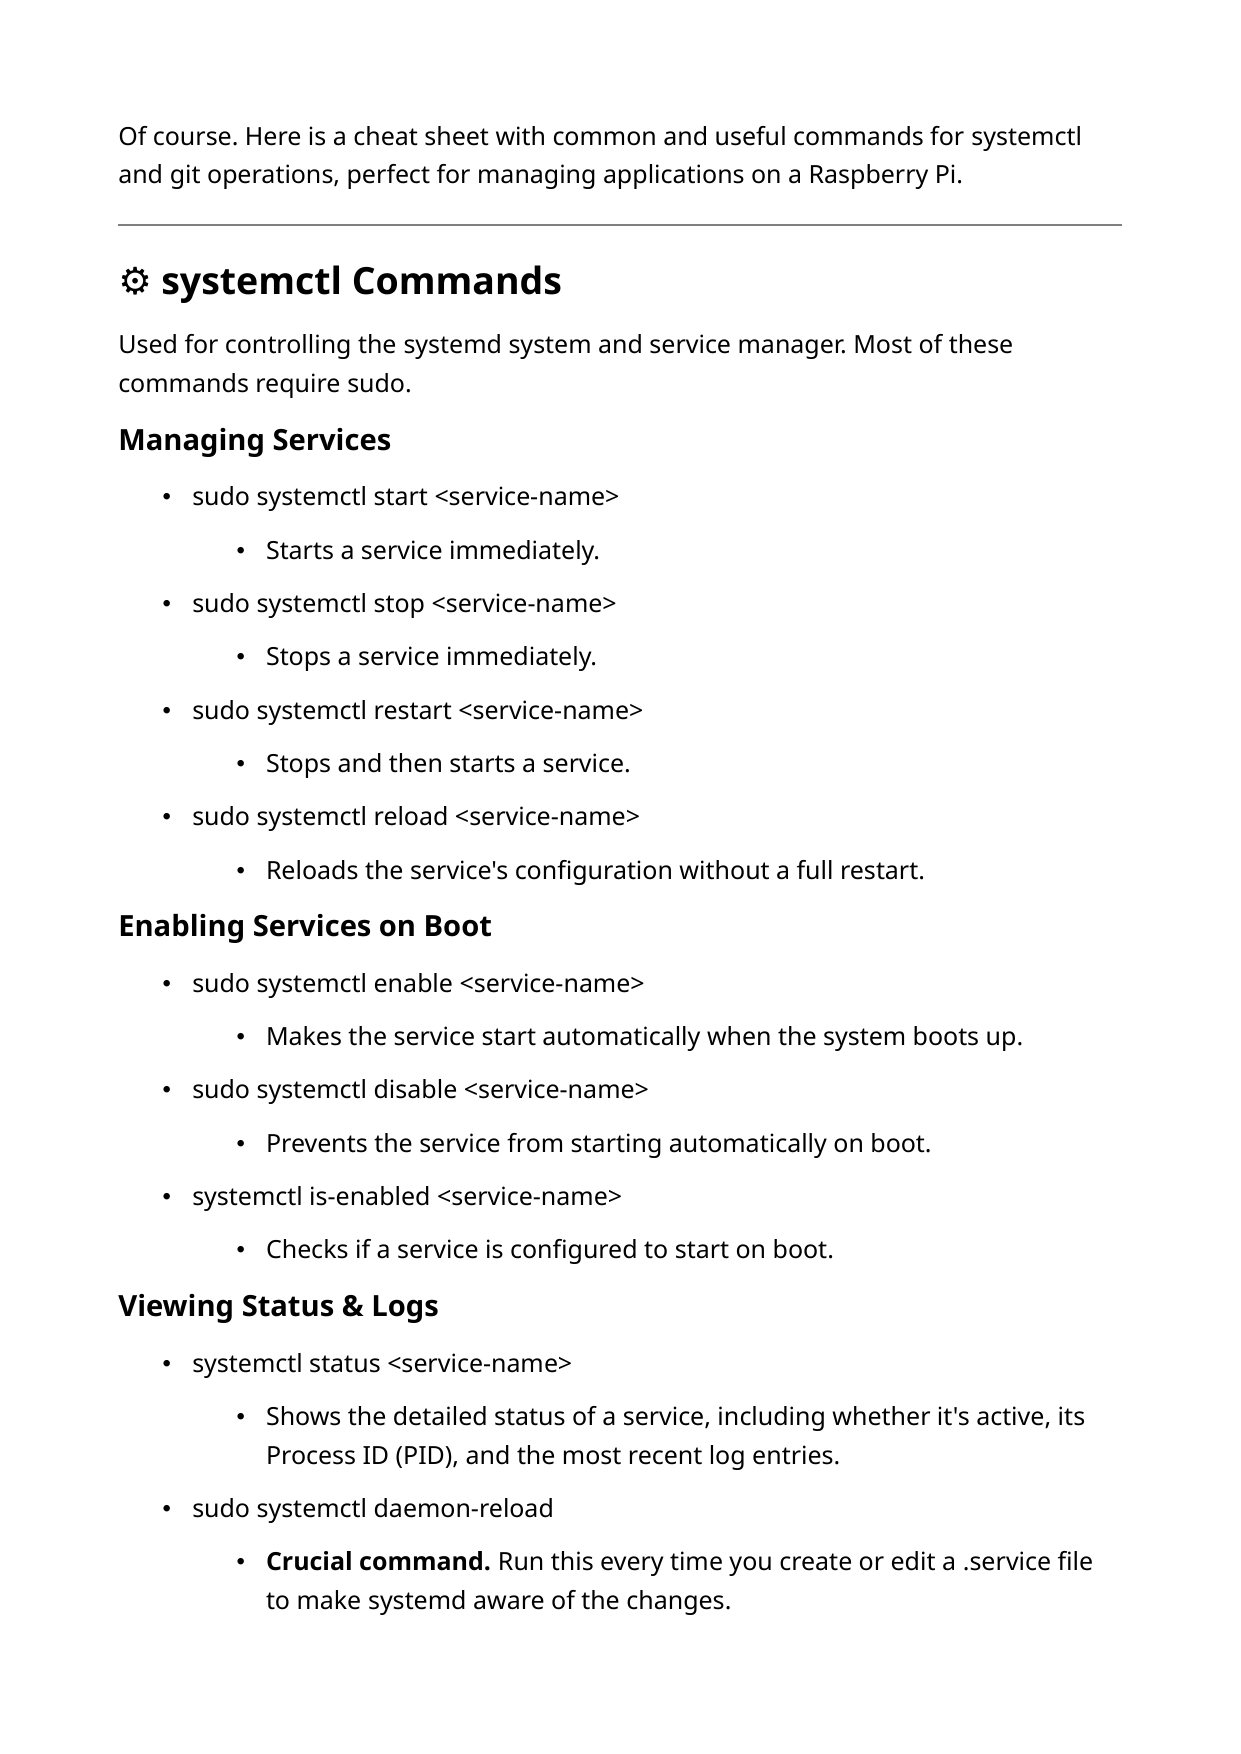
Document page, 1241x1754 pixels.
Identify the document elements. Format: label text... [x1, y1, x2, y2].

text Of course. Here is a cheat sheet with common and useful commands for systemctl and git operations, perfect for managing applications on a Raspberry Pi. [118, 118, 1122, 191]
subtitle ⚙️ systemctl Commands [118, 254, 1122, 306]
list sudo systemctl enable <service-name> [162, 966, 1122, 999]
list Shows the detailed status of a service, including whether it's active, its Process ID (PID), and the most recent log entries. [236, 1399, 1122, 1471]
list sudo systemctl disable <service-name> [162, 1072, 1122, 1106]
list sudo systemctl reload <service-name> [162, 799, 1122, 833]
list systemctl is-enabled <service-name> [162, 1179, 1122, 1213]
list sudo systemctl start <service-name> [162, 479, 1122, 513]
subtitle Viewing Status & Logs [118, 1286, 1122, 1325]
subtitle Managing Services [118, 419, 1122, 459]
list Starts a service immediately. [236, 532, 1122, 566]
text Used for controlling the systemd system and service manager. Most of these commands require sudo. [118, 327, 1122, 400]
list systemctl status <service-name> [162, 1345, 1122, 1379]
list Makes the service start automatically when the system boots up. [236, 1019, 1122, 1053]
list sudo systemctl restart <service-name> [162, 692, 1122, 726]
subtitle Enabling Services on Boot [118, 906, 1122, 945]
list Reloads the service's configuration without a full restart. [236, 852, 1122, 886]
list Crucial command. Run this every time you create or edit a .service file to make systemd aware of the changes. [236, 1544, 1122, 1617]
list Prevents the service from starting automatically on boot. [236, 1126, 1122, 1159]
list sudo systemctl stop <service-name> [162, 586, 1122, 620]
list Checks if a service is configured to start on boot. [236, 1232, 1122, 1266]
list Stops a service immediately. [236, 639, 1122, 673]
list Stops and then starts a service. [236, 746, 1122, 780]
list sudo systemctl daemon-reload [162, 1491, 1122, 1525]
